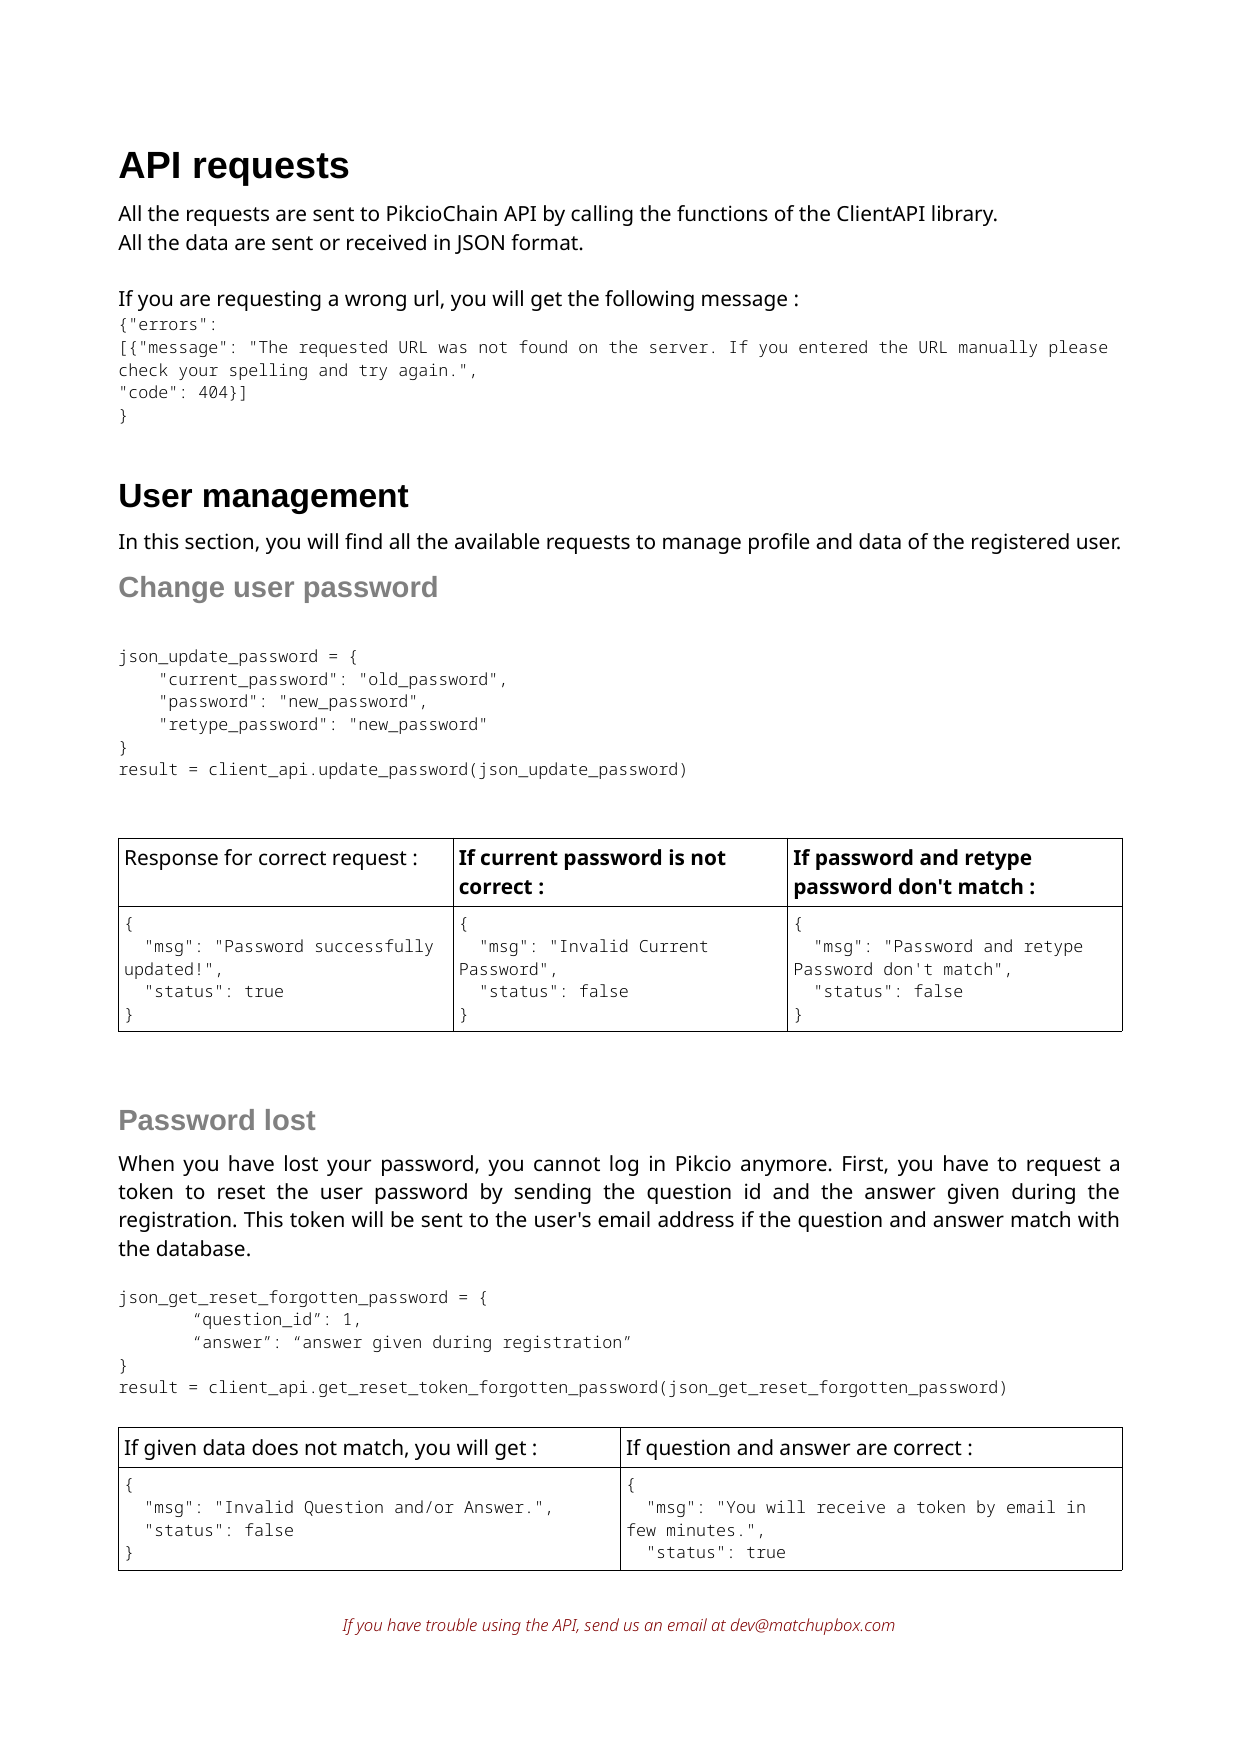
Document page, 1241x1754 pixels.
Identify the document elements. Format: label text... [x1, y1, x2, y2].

text result = client_api.update_password(json_update_password) [118, 758, 1122, 781]
text "password": "new_password", [118, 690, 1122, 713]
text In this section, you will find all the available requests to manage profile and data of the registered user. [118, 527, 1122, 555]
table_cell { "msg": "You will receive a token by email in few minutes.", "status": true [621, 1468, 1122, 1569]
subtitle Password lost [118, 1103, 1122, 1136]
text } [118, 1353, 1122, 1376]
text "retype_password": "new_password" [118, 713, 1122, 735]
table_cell { "msg": "Invalid Current Password", "status": false } [454, 907, 787, 1031]
table_header If question and answer are correct : [621, 1428, 1122, 1467]
text When you have lost your password, you cannot log in Pikcio anymore. First, you have to request a token to reset the user password by sending the question id and the answer given during the registration. This token will be sent to the user's email address if the question and answer match with the database. [118, 1149, 1122, 1262]
subtitle User management [118, 476, 1122, 514]
table_header If password and retype password don't match : [788, 839, 1122, 906]
text “answer”: “answer given during registration” [118, 1331, 1122, 1353]
text All the requests are sent to PikcioChain API by calling the functions of the ClientAPI library. [118, 199, 1122, 228]
subtitle API requests [118, 143, 1122, 187]
text json_update_password = { [118, 644, 1122, 667]
table_cell { "msg": "Password and retype Password don't match", "status": false } [788, 907, 1122, 1031]
text "code": 404}] [118, 381, 1122, 404]
text {"errors": [118, 313, 1122, 336]
text “question_id”: 1, [118, 1308, 1122, 1331]
table_cell { "msg": "Invalid Question and/or Answer.", "status": false } [119, 1468, 620, 1569]
table_header If given data does not match, you will get : [119, 1428, 620, 1467]
text If you are requesting a wrong url, you will get the following message : [118, 284, 1122, 313]
table_cell { "msg": "Password successfully updated!", "status": true } [119, 907, 453, 1031]
subtitle Change user password [118, 570, 1122, 603]
text "current_password": "old_password", [118, 667, 1122, 690]
text json_get_reset_forgotten_password = { [118, 1285, 1122, 1308]
text [{"message": "The requested URL was not found on the server. If you entered the URL manually please check your spelling and try again.", [118, 336, 1122, 381]
text All the data are sent or received in JSON format. [118, 228, 1122, 256]
table_header Response for correct request : [119, 839, 453, 906]
text } [118, 735, 1122, 758]
text result = client_api.get_reset_token_forgotten_password(json_get_reset_forgotten_password) [118, 1376, 1122, 1399]
table_header If current password is not correct : [454, 839, 787, 906]
text } [118, 404, 1122, 427]
